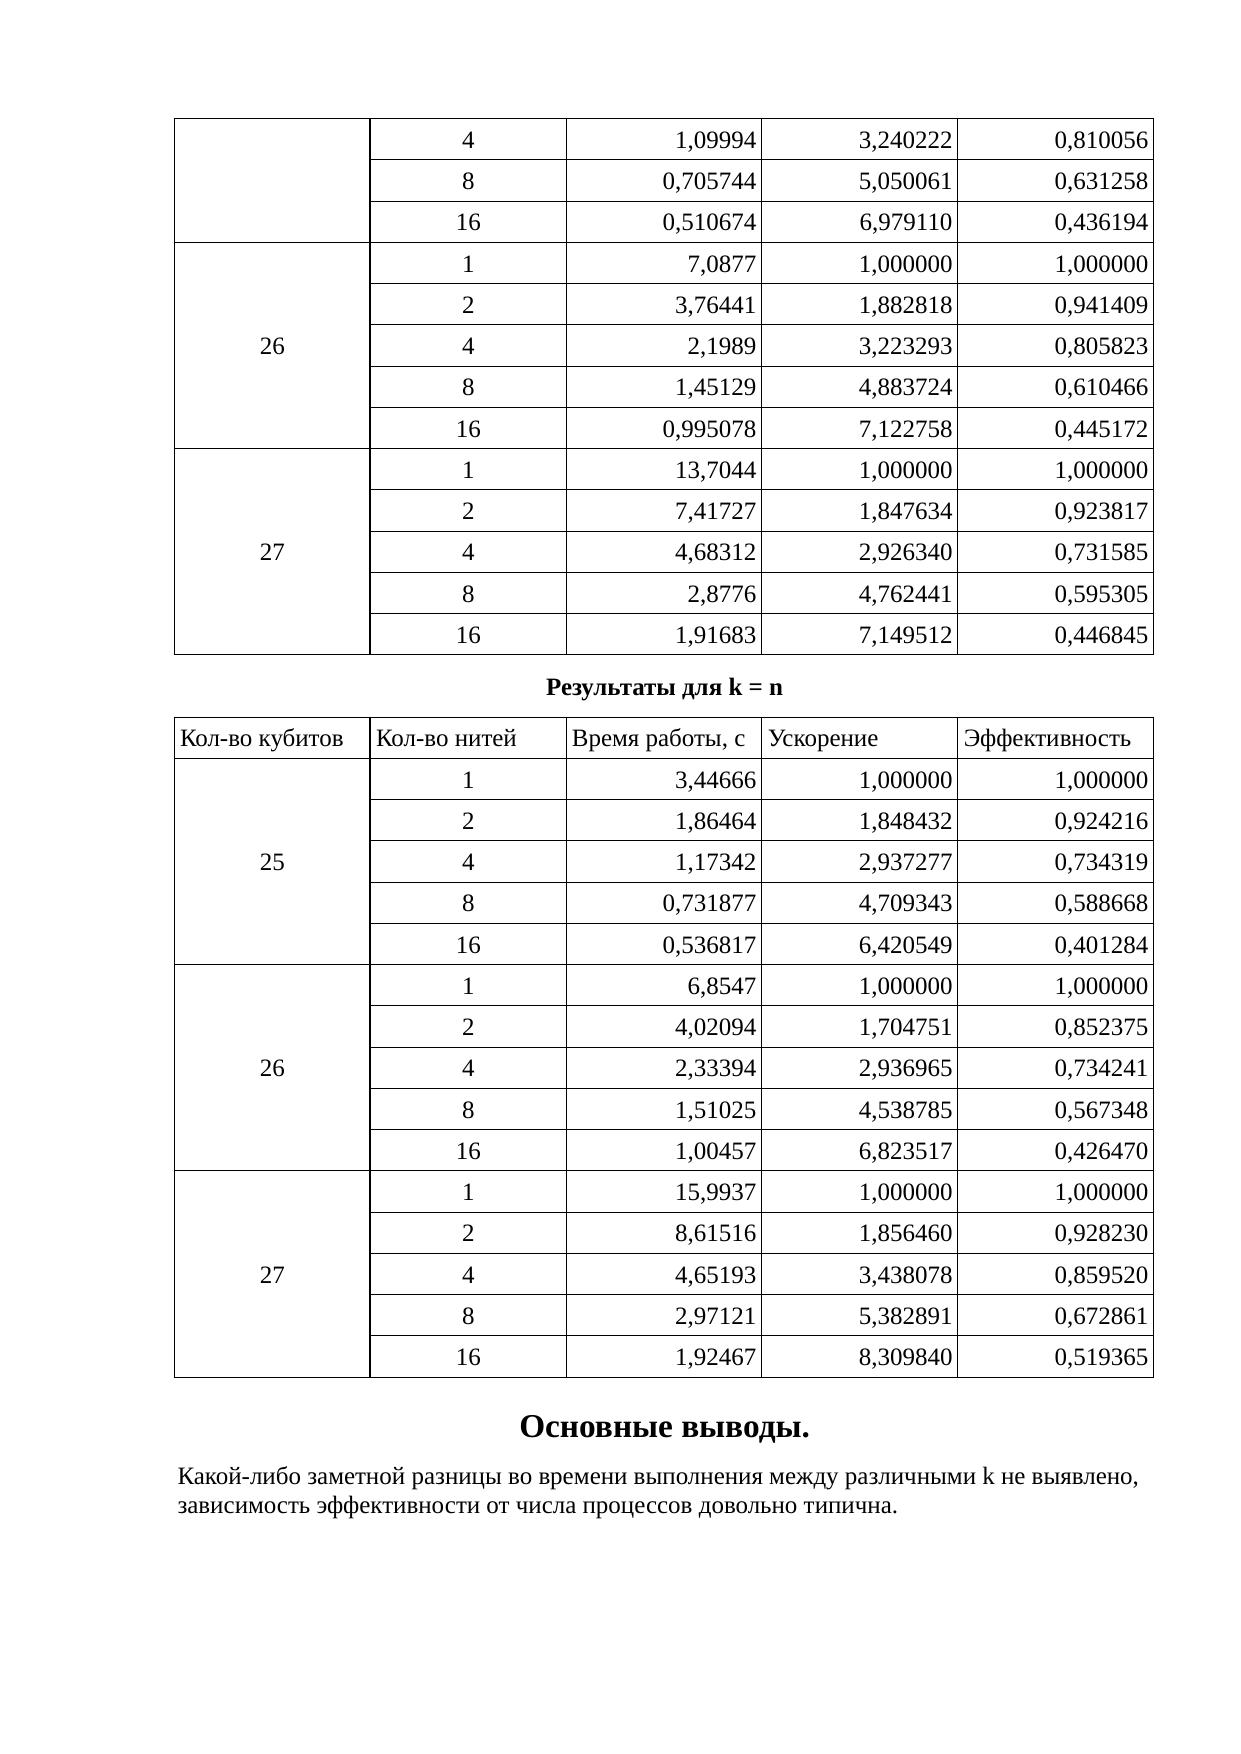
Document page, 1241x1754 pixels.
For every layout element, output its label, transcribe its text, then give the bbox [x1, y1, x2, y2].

table_cell 1,000000 [762, 243, 957, 283]
table_cell 2 [371, 1213, 566, 1253]
table_cell 26 [175, 965, 369, 1170]
table_cell 8 [371, 1089, 566, 1129]
text Результаты для k = n [177, 672, 1152, 700]
table_cell 1,09994 [567, 119, 761, 159]
table_cell 27 [175, 1171, 369, 1377]
table_cell 2,936965 [762, 1048, 957, 1088]
table_cell 1,000000 [958, 965, 1153, 1005]
table_cell 0,810056 [958, 119, 1153, 159]
table_cell 0,610466 [958, 367, 1153, 407]
table_cell 16 [371, 614, 566, 654]
table_cell 1,00457 [567, 1130, 761, 1170]
table_cell 0,731877 [567, 883, 761, 923]
table_cell 4 [371, 1048, 566, 1088]
table_cell 1 [371, 965, 566, 1005]
table_cell 2,33394 [567, 1048, 761, 1088]
table_cell 7,149512 [762, 614, 957, 654]
table_cell 1,856460 [762, 1213, 957, 1253]
table_header Эффективность [958, 718, 1153, 758]
table_cell 1 [371, 449, 566, 489]
table_cell 0,731585 [958, 532, 1153, 572]
table_cell 0,928230 [958, 1213, 1153, 1253]
text Какой-либо заметной разницы во времени выполнения между различными k не выявлено, зависимость эффективности от числа процессов довольно типична. [177, 1461, 1152, 1518]
table_cell 8 [371, 160, 566, 201]
table_cell 2 [371, 284, 566, 324]
table_cell 0,567348 [958, 1089, 1153, 1129]
table_cell 16 [371, 1336, 566, 1377]
table_cell 3,223293 [762, 325, 957, 366]
table_cell 4 [371, 119, 566, 159]
table_cell 16 [371, 1130, 566, 1170]
table_cell 0,446845 [958, 614, 1153, 654]
table_cell 1,000000 [762, 759, 957, 799]
table_cell 2 [371, 800, 566, 840]
table_header Кол-во кубитов [175, 718, 369, 758]
table_cell 0,519365 [958, 1336, 1153, 1377]
table_cell 13,7044 [567, 449, 761, 489]
table_cell 3,240222 [762, 119, 957, 159]
table_cell 27 [175, 449, 369, 654]
table_cell 0,436194 [958, 202, 1153, 242]
table_cell 3,76441 [567, 284, 761, 324]
table_cell 16 [371, 408, 566, 448]
table_cell 4,709343 [762, 883, 957, 923]
table_cell 2,937277 [762, 841, 957, 882]
table_cell 1,000000 [958, 759, 1153, 799]
table_cell 1,000000 [762, 449, 957, 489]
table_cell 1,000000 [958, 243, 1153, 283]
table_cell 0,923817 [958, 490, 1153, 531]
table_cell 1 [371, 243, 566, 283]
table_cell 0,445172 [958, 408, 1153, 448]
table_cell 8 [371, 1295, 566, 1335]
table_cell 4 [371, 841, 566, 882]
table_cell 6,8547 [567, 965, 761, 1005]
table_cell 1,51025 [567, 1089, 761, 1129]
table_cell 6,823517 [762, 1130, 957, 1170]
table_cell 2,926340 [762, 532, 957, 572]
table_cell 16 [371, 924, 566, 964]
table_cell 0,631258 [958, 160, 1153, 201]
table_cell 1,704751 [762, 1006, 957, 1047]
table_cell 1,86464 [567, 800, 761, 840]
table_cell 2 [371, 1006, 566, 1047]
table_cell 1,45129 [567, 367, 761, 407]
table_cell 0,995078 [567, 408, 761, 448]
table_cell 15,9937 [567, 1171, 761, 1212]
table_cell 0,924216 [958, 800, 1153, 840]
table_cell 5,050061 [762, 160, 957, 201]
table_cell 0,426470 [958, 1130, 1153, 1170]
table_cell 4,02094 [567, 1006, 761, 1047]
table_cell 4,538785 [762, 1089, 957, 1129]
table_cell 2 [371, 490, 566, 531]
table_cell 0,672861 [958, 1295, 1153, 1335]
table_cell 0,401284 [958, 924, 1153, 964]
table_cell 0,595305 [958, 573, 1153, 613]
table_cell 25 [175, 759, 369, 964]
table_cell 0,734241 [958, 1048, 1153, 1088]
table_cell 1,847634 [762, 490, 957, 531]
table_cell 5,382891 [762, 1295, 957, 1335]
table_cell 1,000000 [762, 1171, 957, 1212]
table_cell 1,91683 [567, 614, 761, 654]
table_cell 8 [371, 573, 566, 613]
table_cell 6,979110 [762, 202, 957, 242]
table_cell 2,1989 [567, 325, 761, 366]
table_cell 7,122758 [762, 408, 957, 448]
table_cell 3,438078 [762, 1254, 957, 1294]
table_cell 8 [371, 883, 566, 923]
table_cell 1,000000 [958, 1171, 1153, 1212]
table_header Время работы, с [567, 718, 761, 758]
table_cell 8,309840 [762, 1336, 957, 1377]
table_cell 4 [371, 532, 566, 572]
table_cell 0,588668 [958, 883, 1153, 923]
table_cell 1,882818 [762, 284, 957, 324]
table_cell 1 [371, 1171, 566, 1212]
table_cell 8 [371, 367, 566, 407]
table_cell 2,97121 [567, 1295, 761, 1335]
table_cell 1,848432 [762, 800, 957, 840]
table_cell 7,41727 [567, 490, 761, 531]
table_cell 0,510674 [567, 202, 761, 242]
table_cell 0,536817 [567, 924, 761, 964]
table_cell 1,17342 [567, 841, 761, 882]
table_cell 6,420549 [762, 924, 957, 964]
table_cell 4 [371, 1254, 566, 1294]
table_cell 26 [175, 243, 369, 448]
table_cell 0,859520 [958, 1254, 1153, 1294]
table_cell 0,941409 [958, 284, 1153, 324]
table_cell 16 [371, 202, 566, 242]
table_cell 4,883724 [762, 367, 957, 407]
table_cell 0,705744 [567, 160, 761, 201]
table_cell 0,805823 [958, 325, 1153, 366]
table_cell 0,734319 [958, 841, 1153, 882]
table_cell 1,92467 [567, 1336, 761, 1377]
table_header Ускорение [762, 718, 957, 758]
table_cell 1,000000 [762, 965, 957, 1005]
table_cell 4,65193 [567, 1254, 761, 1294]
table_cell 3,44666 [567, 759, 761, 799]
table_cell [175, 119, 369, 242]
table_cell 7,0877 [567, 243, 761, 283]
table_cell 1,000000 [958, 449, 1153, 489]
table_cell 2,8776 [567, 573, 761, 613]
table_cell 0,852375 [958, 1006, 1153, 1047]
subtitle Основные выводы. [177, 1406, 1152, 1445]
table_cell 4,68312 [567, 532, 761, 572]
table_header Кол-во нитей [371, 718, 566, 758]
table_cell 4,762441 [762, 573, 957, 613]
table_cell 4 [371, 325, 566, 366]
table_cell 8,61516 [567, 1213, 761, 1253]
table_cell 1 [371, 759, 566, 799]
